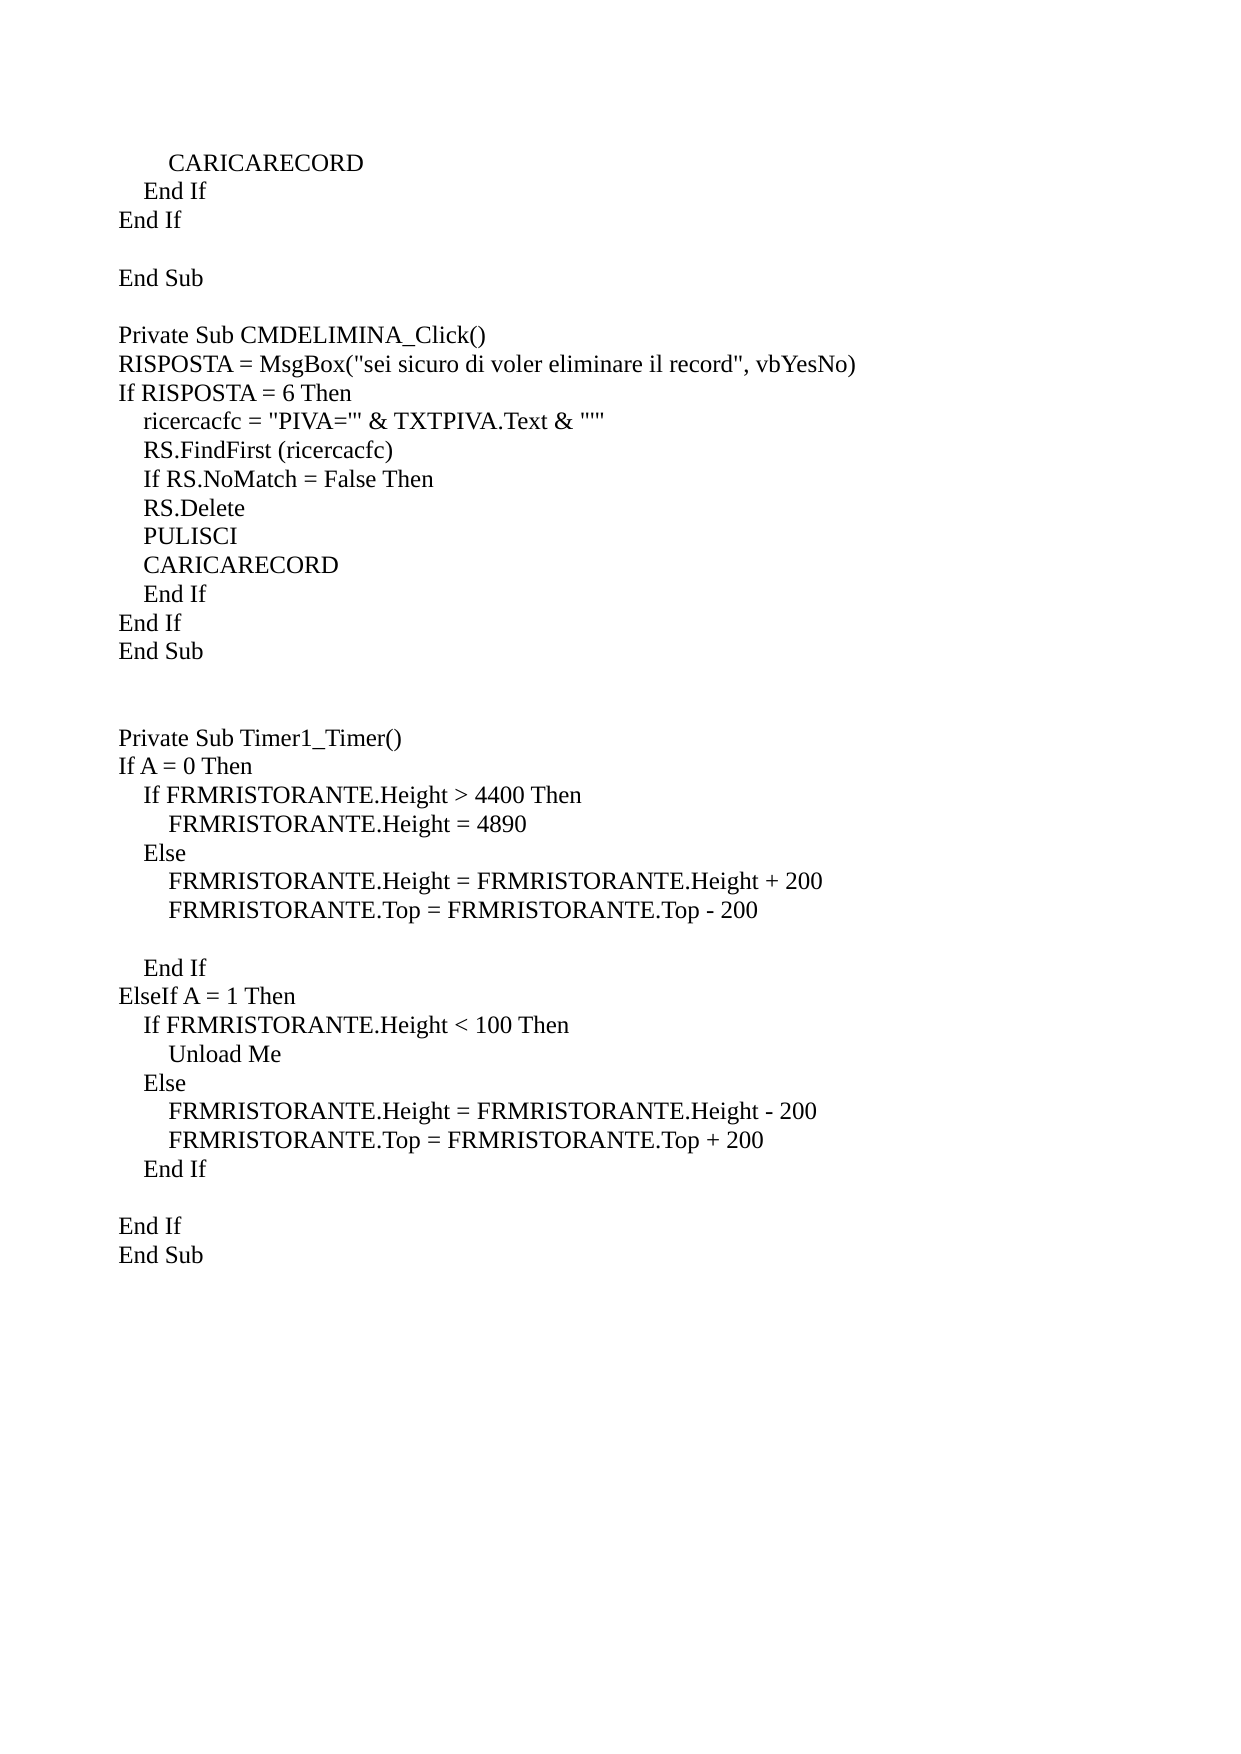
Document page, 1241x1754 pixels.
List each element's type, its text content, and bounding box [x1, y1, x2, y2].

text End Sub [118, 1240, 1122, 1269]
text End If [118, 953, 1122, 981]
text ricercacfc = "PIVA='" & TXTPIVA.Text & "'" [118, 406, 1122, 435]
text End Sub [118, 263, 1122, 291]
text FRMRISTORANTE.Height = FRMRISTORANTE.Height - 200 [118, 1096, 1122, 1125]
text Unload Me [118, 1039, 1122, 1068]
text Private Sub Timer1_Timer() [118, 723, 1122, 751]
text Else [118, 1068, 1122, 1096]
text If RISPOSTA = 6 Then [118, 378, 1122, 406]
text End If [118, 608, 1122, 636]
text CARICARECORD [118, 148, 1122, 176]
text RS.FindFirst (ricercacfc) [118, 435, 1122, 464]
text Private Sub CMDELIMINA_Click() [118, 320, 1122, 349]
text ElseIf A = 1 Then [118, 981, 1122, 1010]
text PULISCI [118, 521, 1122, 550]
text RS.Delete [118, 493, 1122, 521]
text End Sub [118, 636, 1122, 665]
text If FRMRISTORANTE.Height > 4400 Then [118, 780, 1122, 809]
text FRMRISTORANTE.Height = 4890 [118, 809, 1122, 838]
text FRMRISTORANTE.Top = FRMRISTORANTE.Top - 200 [118, 895, 1122, 924]
text FRMRISTORANTE.Height = FRMRISTORANTE.Height + 200 [118, 866, 1122, 895]
text If FRMRISTORANTE.Height < 100 Then [118, 1010, 1122, 1039]
text End If [118, 1154, 1122, 1183]
text FRMRISTORANTE.Top = FRMRISTORANTE.Top + 200 [118, 1125, 1122, 1154]
text End If [118, 579, 1122, 608]
text End If [118, 1211, 1122, 1240]
text Else [118, 838, 1122, 866]
text End If [118, 176, 1122, 205]
text If RS.NoMatch = False Then [118, 464, 1122, 493]
text RISPOSTA = MsgBox("sei sicuro di voler eliminare il record", vbYesNo) [118, 349, 1122, 378]
text If A = 0 Then [118, 751, 1122, 780]
text End If [118, 205, 1122, 234]
text CARICARECORD [118, 550, 1122, 579]
